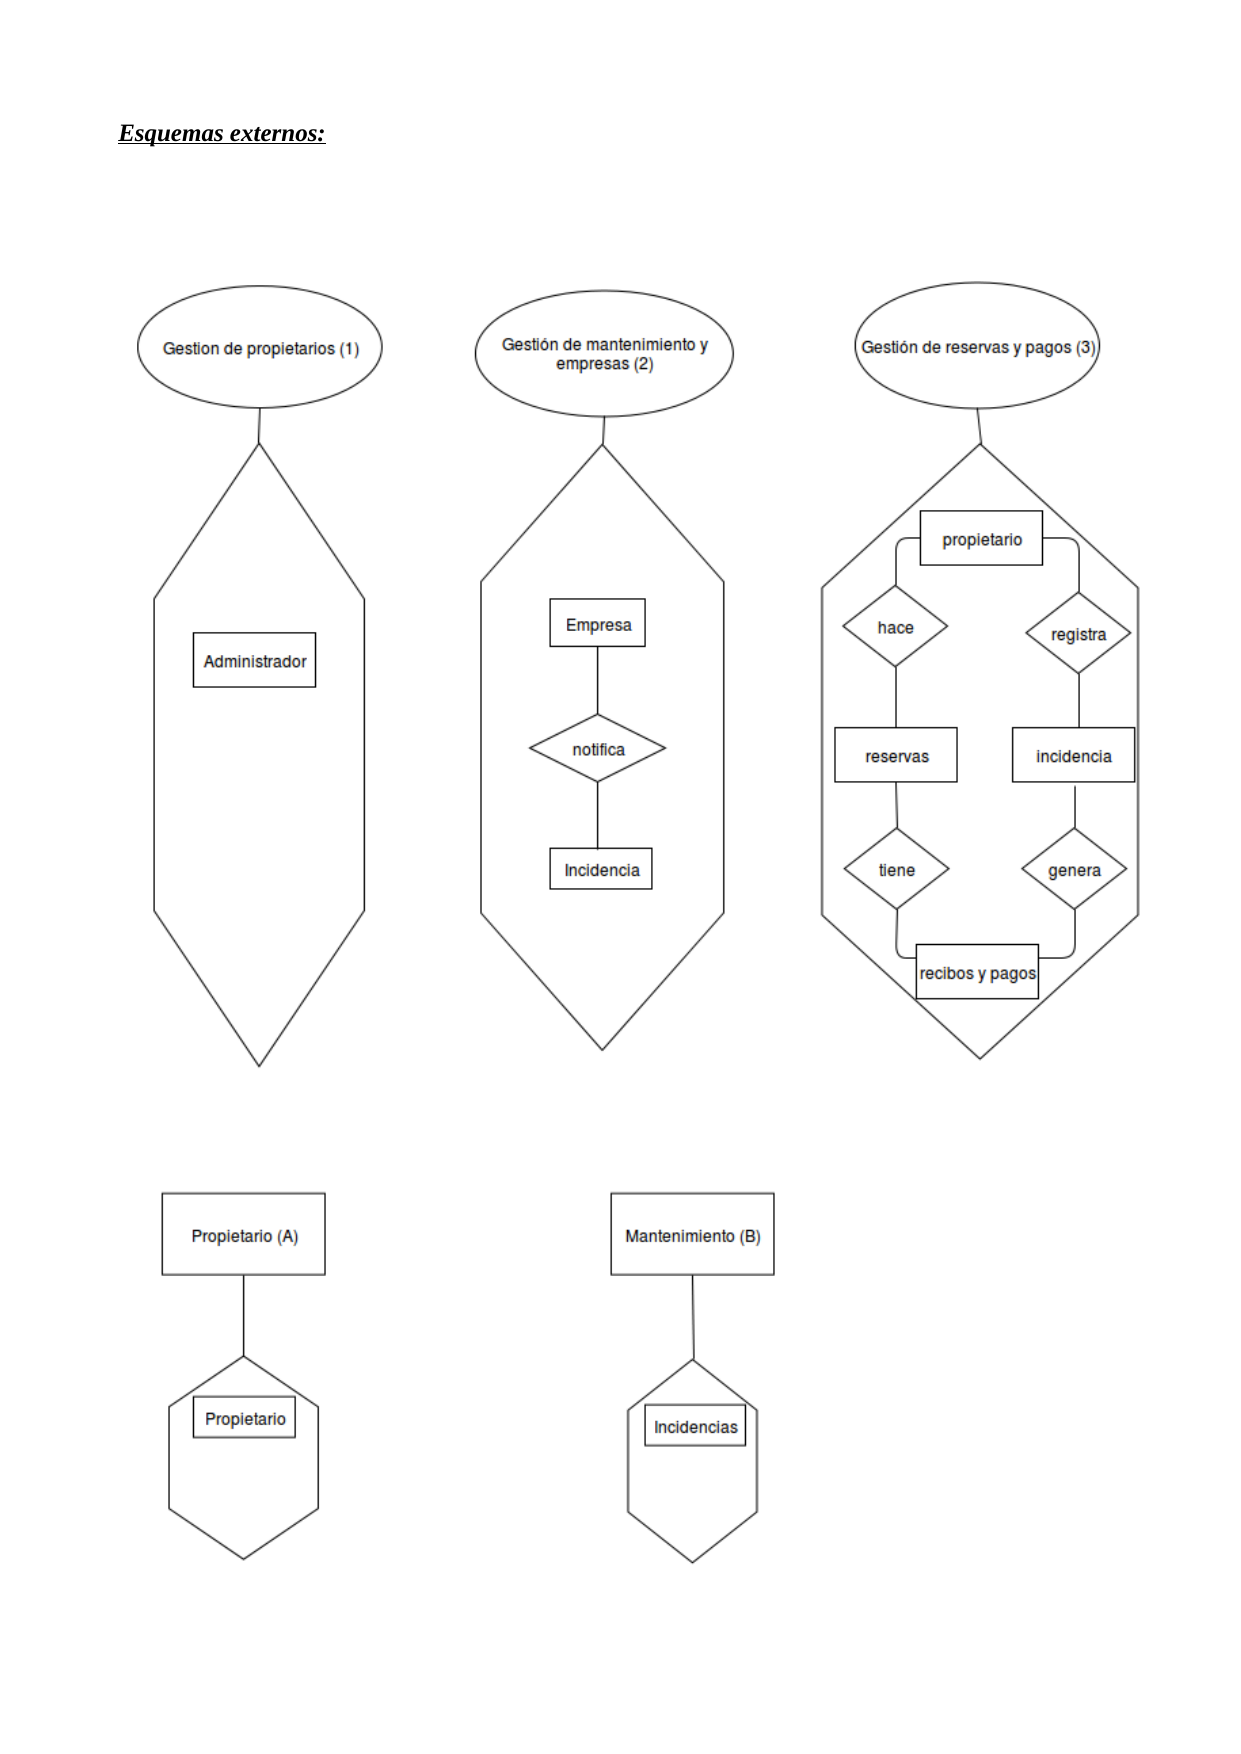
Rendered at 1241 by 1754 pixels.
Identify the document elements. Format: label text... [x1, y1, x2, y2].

text Esquemas externos: [118, 118, 1122, 147]
picture [136, 280, 1141, 1566]
